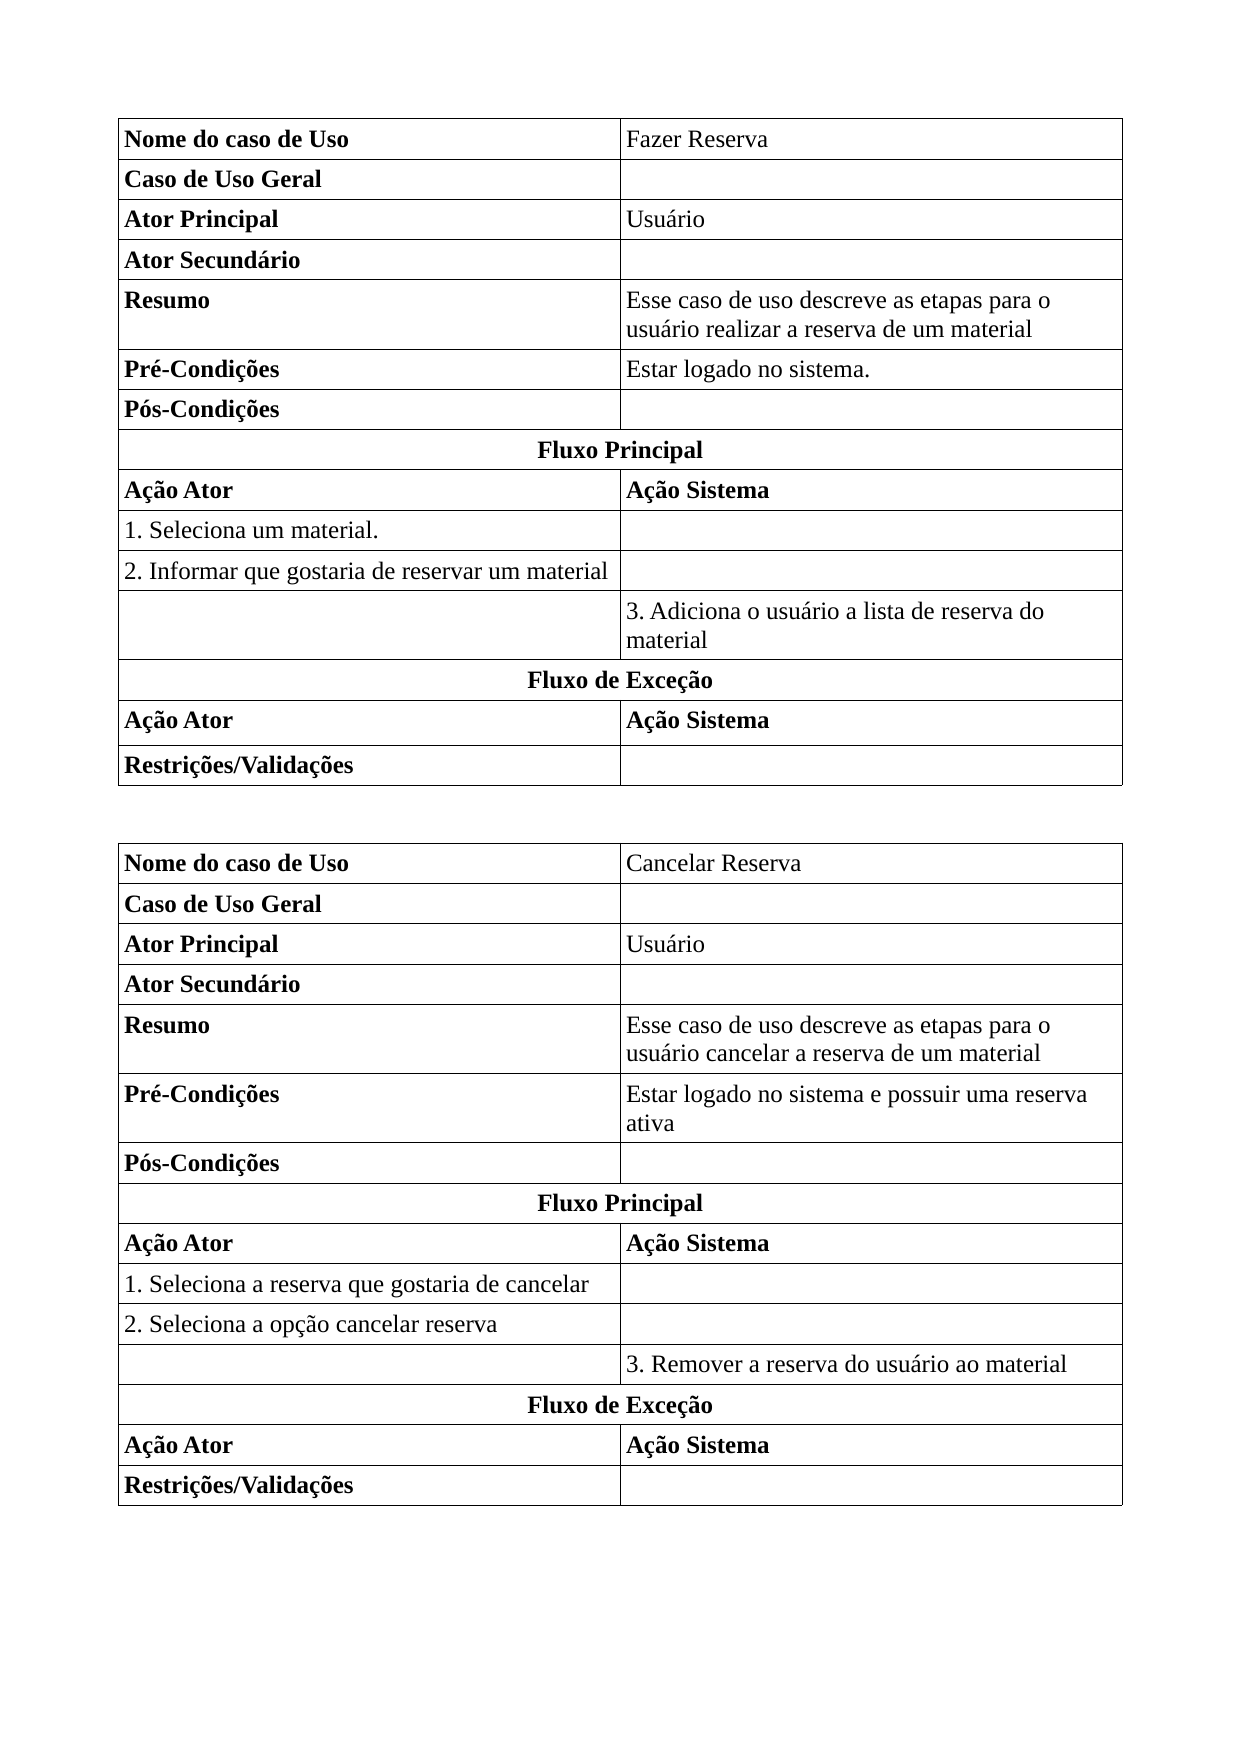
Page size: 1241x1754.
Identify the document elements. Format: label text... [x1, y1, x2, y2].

table_cell [621, 160, 1122, 199]
table_cell 1. Seleciona a reserva que gostaria de cancelar [119, 1264, 620, 1303]
table_cell Pós-Condições [119, 1143, 620, 1182]
table_cell Caso de Uso Geral [119, 884, 620, 923]
table_cell 2. Informar que gostaria de reservar um material [119, 551, 620, 590]
table_cell Pré-Condições [119, 350, 620, 389]
table_cell [621, 551, 1122, 590]
table_cell Usuário [621, 924, 1122, 964]
table_cell Ator Principal [119, 924, 620, 964]
table_header Nome do caso de Uso [119, 119, 620, 158]
table_cell [621, 1264, 1122, 1303]
table_cell Ação Sistema [621, 1224, 1122, 1263]
table_cell Ator Principal [119, 200, 620, 239]
table_cell 2. Seleciona a opção cancelar reserva [119, 1304, 620, 1344]
table_cell Restrições/Validações [119, 746, 620, 785]
table_cell Fluxo de Exceção [119, 1385, 1122, 1424]
table_cell Ação Ator [119, 701, 620, 745]
table_cell [621, 390, 1122, 429]
table_cell Ação Ator [119, 1224, 620, 1263]
table_cell [119, 1345, 620, 1384]
table_cell Ação Ator [119, 470, 620, 510]
table_cell Resumo [119, 1005, 620, 1073]
table_cell 1. Seleciona um material. [119, 511, 620, 550]
table_cell Esse caso de uso descreve as etapas para o usuário cancelar a reserva de um material [621, 1005, 1122, 1073]
table_cell [621, 884, 1122, 923]
table_cell Fluxo Principal [119, 430, 1122, 469]
table_cell 3. Remover a reserva do usuário ao material [621, 1345, 1122, 1384]
table_cell [621, 240, 1122, 279]
table_cell [621, 965, 1122, 1004]
table_cell [621, 511, 1122, 550]
table_cell Ação Sistema [621, 1425, 1122, 1464]
table_cell Ação Sistema [621, 470, 1122, 510]
table_cell [621, 1143, 1122, 1182]
table_cell Ação Sistema [621, 701, 1122, 745]
table_cell Ator Secundário [119, 965, 620, 1004]
table_cell [621, 746, 1122, 785]
table_cell Pós-Condições [119, 390, 620, 429]
table_cell Ator Secundário [119, 240, 620, 279]
table_cell Ação Ator [119, 1425, 620, 1464]
table_header Nome do caso de Uso [119, 844, 620, 883]
table_cell Esse caso de uso descreve as etapas para o usuário realizar a reserva de um material [621, 280, 1122, 348]
table_cell [621, 1304, 1122, 1344]
table_cell [621, 1466, 1122, 1505]
table_header Fazer Reserva [621, 119, 1122, 158]
table_cell Restrições/Validações [119, 1466, 620, 1505]
table_cell Resumo [119, 280, 620, 348]
table_cell 3. Adiciona o usuário a lista de reserva do material [621, 591, 1122, 659]
table_header Cancelar Reserva [621, 844, 1122, 883]
table_cell Estar logado no sistema e possuir uma reserva ativa [621, 1074, 1122, 1142]
table_cell Fluxo de Exceção [119, 660, 1122, 700]
table_cell Fluxo Principal [119, 1184, 1122, 1223]
table_cell Estar logado no sistema. [621, 350, 1122, 389]
table_cell Pré-Condições [119, 1074, 620, 1142]
table_cell Caso de Uso Geral [119, 160, 620, 199]
table_cell Usuário [621, 200, 1122, 239]
table_cell [119, 591, 620, 659]
